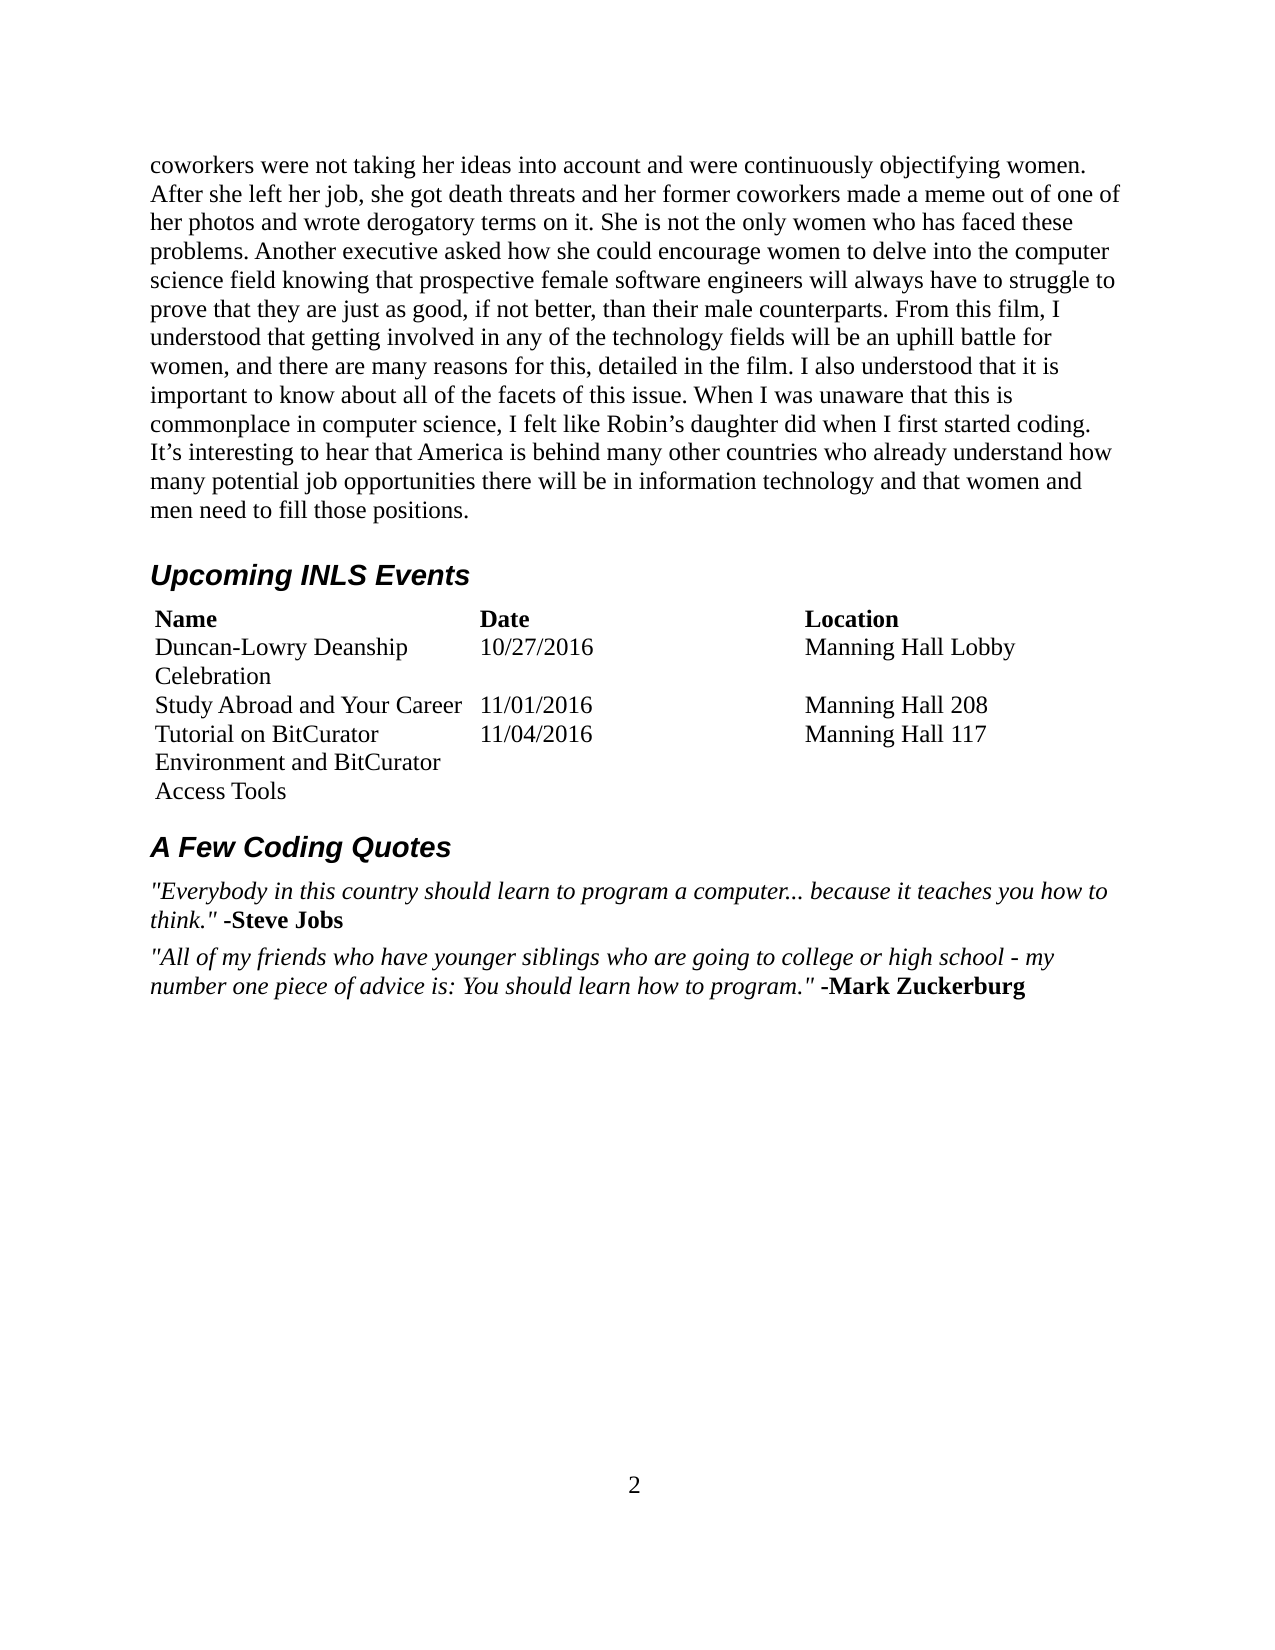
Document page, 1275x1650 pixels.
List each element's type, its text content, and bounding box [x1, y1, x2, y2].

text "All of my friends who have younger siblings who are going to college or high school - my number one piece of advice is: You should learn how to program." -Mark Zuckerburg [150, 942, 1125, 1000]
table_header Name [150, 604, 475, 632]
table_cell 11/01/2016 [475, 690, 800, 719]
text coworkers were not taking her ideas into account and were continuously objectifying women. After she left her job, she got death threats and her former coworkers made a meme out of one of her photos and wrote derogatory terms on it. She is not the only women who has faced these problems. Another executive asked how she could encourage women to delve into the computer science field knowing that prospective female software engineers will always have to struggle to prove that they are just as good, if not better, than their male counterparts. From this film, I understood that getting involved in any of the technology fields will be an uphill battle for women, and there are many reasons for this, detailed in the film. I also understood that it is important to know about all of the facets of this issue. When I was unaware that this is commonplace in computer science, I felt like Robin’s daughter did when I first started coding. It’s interesting to hear that America is behind many other countries who already understand how many potential job opportunities there will be in information technology and that women and men need to fill those positions. [150, 150, 1125, 524]
table_cell Manning Hall 208 [800, 690, 1125, 719]
table_header Location [800, 604, 1125, 632]
table_cell Study Abroad and Your Career [150, 690, 475, 719]
table_cell Tutorial on BitCurator Environment and BitCurator Access Tools [150, 719, 475, 805]
table_cell Manning Hall 117 [800, 719, 1125, 805]
table_cell Duncan-Lowry Deanship Celebration [150, 633, 475, 690]
table_cell Manning Hall Lobby [800, 633, 1125, 690]
text "Everybody in this country should learn to program a computer... because it teaches you how to think." -Steve Jobs [150, 876, 1125, 933]
table_header Date [475, 604, 800, 632]
table_cell 11/04/2016 [475, 719, 800, 805]
subtitle A Few Coding Quotes [150, 830, 1125, 863]
table_cell 10/27/2016 [475, 633, 800, 690]
subtitle Upcoming INLS Events [150, 558, 1125, 591]
